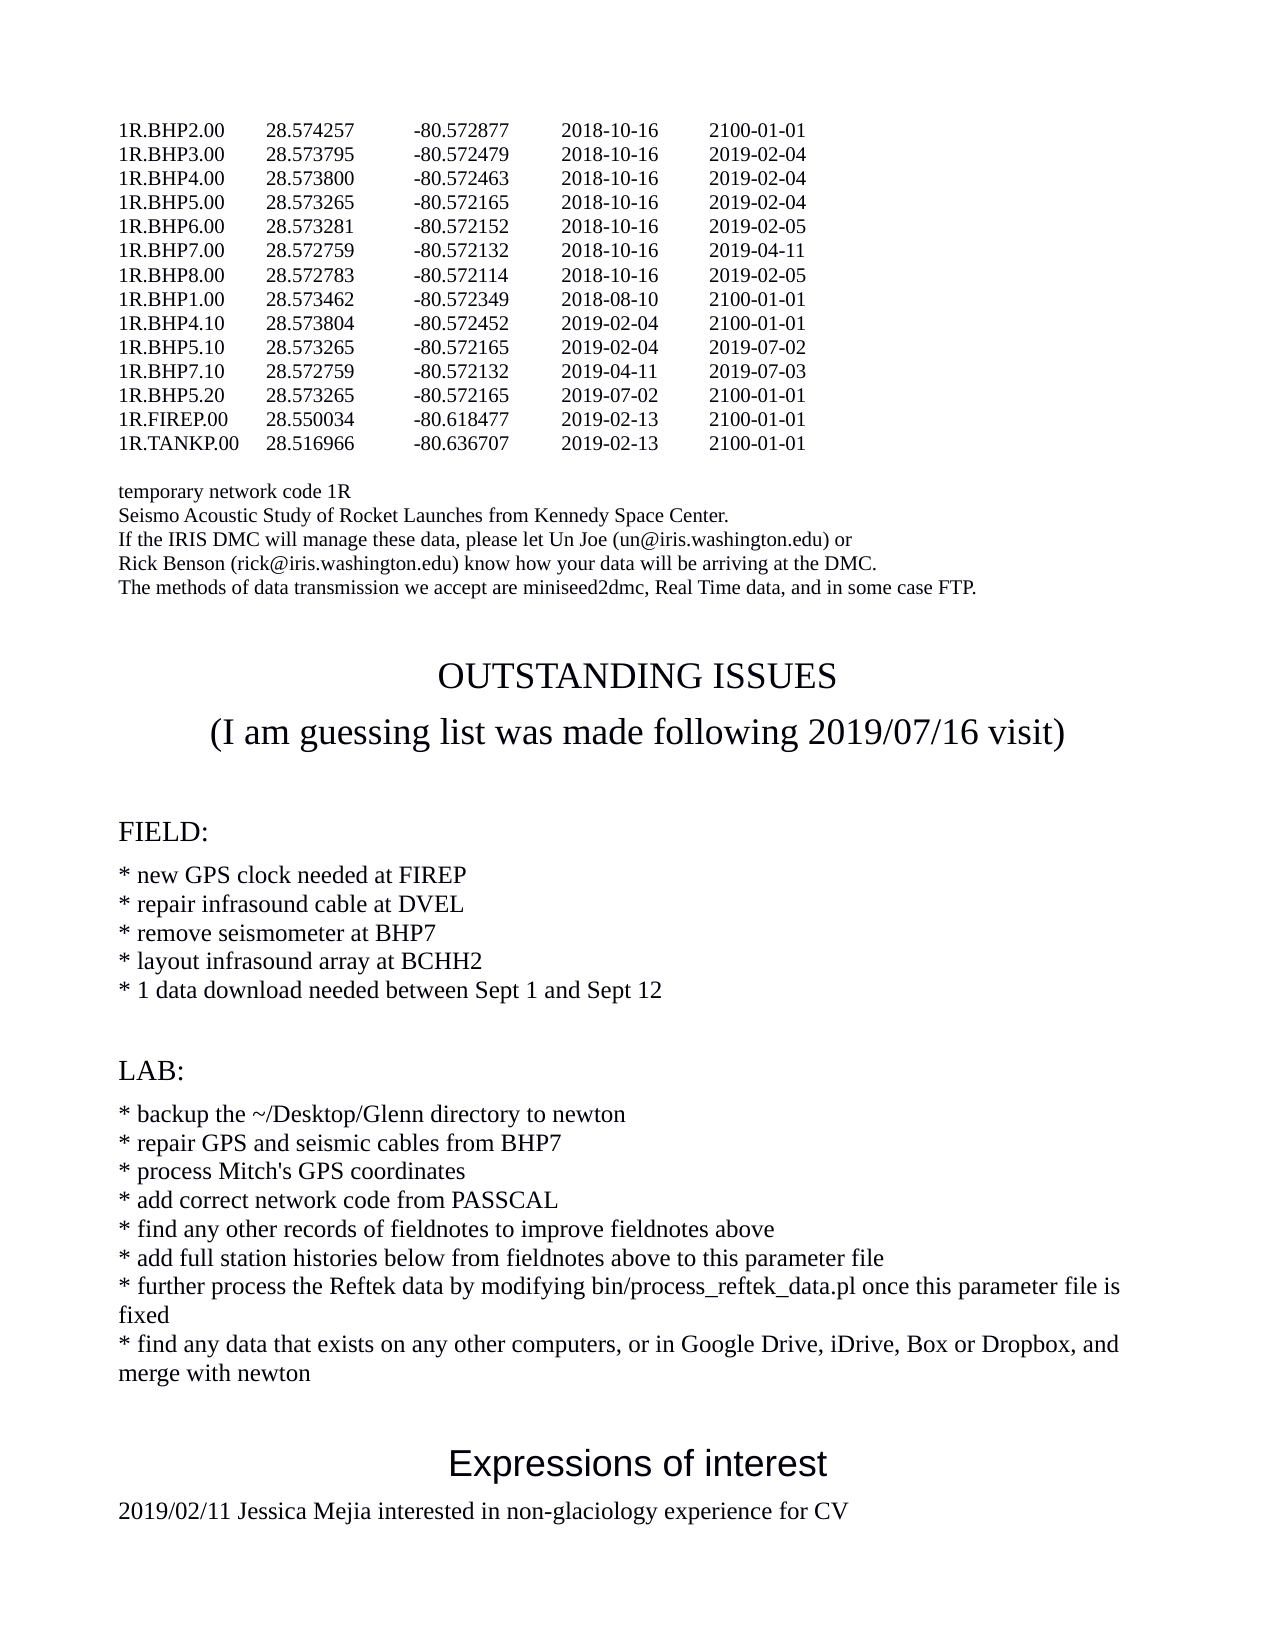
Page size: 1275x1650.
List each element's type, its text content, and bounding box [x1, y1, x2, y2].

text * remove seismometer at BHP7 [118, 918, 1157, 946]
text 1R.BHP6.00 28.573281 -80.572152 2018-10-16 2019-02-05 [118, 214, 1157, 238]
text temporary network code 1R [118, 479, 1157, 503]
text 1R.BHP3.00 28.573795 -80.572479 2018-10-16 2019-02-04 [118, 142, 1157, 166]
text 1R.BHP5.10 28.573265 -80.572165 2019-02-04 2019-07-02 [118, 335, 1157, 359]
text * layout infrasound array at BCHH2 [118, 946, 1157, 975]
text The methods of data transmission we accept are miniseed2dmc, Real Time data, and in some case FTP. [118, 575, 1157, 599]
text 1R.FIREP.00 28.550034 -80.618477 2019-02-13 2100-01-01 [118, 407, 1157, 431]
text * backup the ~/Desktop/Glenn directory to newton [118, 1099, 1157, 1128]
text 2019/02/11 Jessica Mejia interested in non-glaciology experience for CV [118, 1496, 1157, 1525]
text * repair infrasound cable at DVEL [118, 889, 1157, 918]
subtitle LAB: [118, 1053, 1157, 1086]
text 1R.BHP5.20 28.573265 -80.572165 2019-07-02 2100-01-01 [118, 383, 1157, 407]
text 1R.BHP4.00 28.573800 -80.572463 2018-10-16 2019-02-04 [118, 166, 1157, 190]
text 1R.BHP4.10 28.573804 -80.572452 2019-02-04 2100-01-01 [118, 311, 1157, 335]
text * new GPS clock needed at FIREP [118, 860, 1157, 889]
subtitle (I am guessing list was made following 2019/07/16 visit) [118, 709, 1157, 752]
text * 1 data download needed between Sept 1 and Sept 12 [118, 975, 1157, 1004]
subtitle Expressions of interest [118, 1441, 1157, 1484]
text * add full station histories below from fieldnotes above to this parameter file [118, 1243, 1157, 1271]
text 1R.BHP7.10 28.572759 -80.572132 2019-04-11 2019-07-03 [118, 359, 1157, 383]
text 1R.BHP1.00 28.573462 -80.572349 2018-08-10 2100-01-01 [118, 287, 1157, 311]
text 1R.BHP2.00 28.574257 -80.572877 2018-10-16 2100-01-01 [118, 118, 1157, 142]
text 1R.TANKP.00 28.516966 -80.636707 2019-02-13 2100-01-01 [118, 431, 1157, 455]
text * add correct network code from PASSCAL [118, 1185, 1157, 1214]
text * find any data that exists on any other computers, or in Google Drive, iDrive, Box or Dropbox, and merge with newton [118, 1329, 1157, 1386]
subtitle OUTSTANDING ISSUES [118, 654, 1157, 697]
text * find any other records of fieldnotes to improve fieldnotes above [118, 1214, 1157, 1243]
subtitle FIELD: [118, 814, 1157, 848]
text 1R.BHP7.00 28.572759 -80.572132 2018-10-16 2019-04-11 [118, 238, 1157, 262]
text If the IRIS DMC will manage these data, please let Un Joe (un@iris.washington.edu) or [118, 527, 1157, 551]
text 1R.BHP5.00 28.573265 -80.572165 2018-10-16 2019-02-04 [118, 190, 1157, 214]
text * process Mitch's GPS coordinates [118, 1156, 1157, 1185]
text 1R.BHP8.00 28.572783 -80.572114 2018-10-16 2019-02-05 [118, 262, 1157, 287]
text Seismo Acoustic Study of Rocket Launches from Kennedy Space Center. [118, 503, 1157, 527]
text * further process the Reftek data by modifying bin/process_reftek_data.pl once this parameter file is fixed [118, 1271, 1157, 1329]
text Rick Benson (rick@iris.washington.edu) know how your data will be arriving at the DMC. [118, 551, 1157, 575]
text * repair GPS and seismic cables from BHP7 [118, 1128, 1157, 1156]
